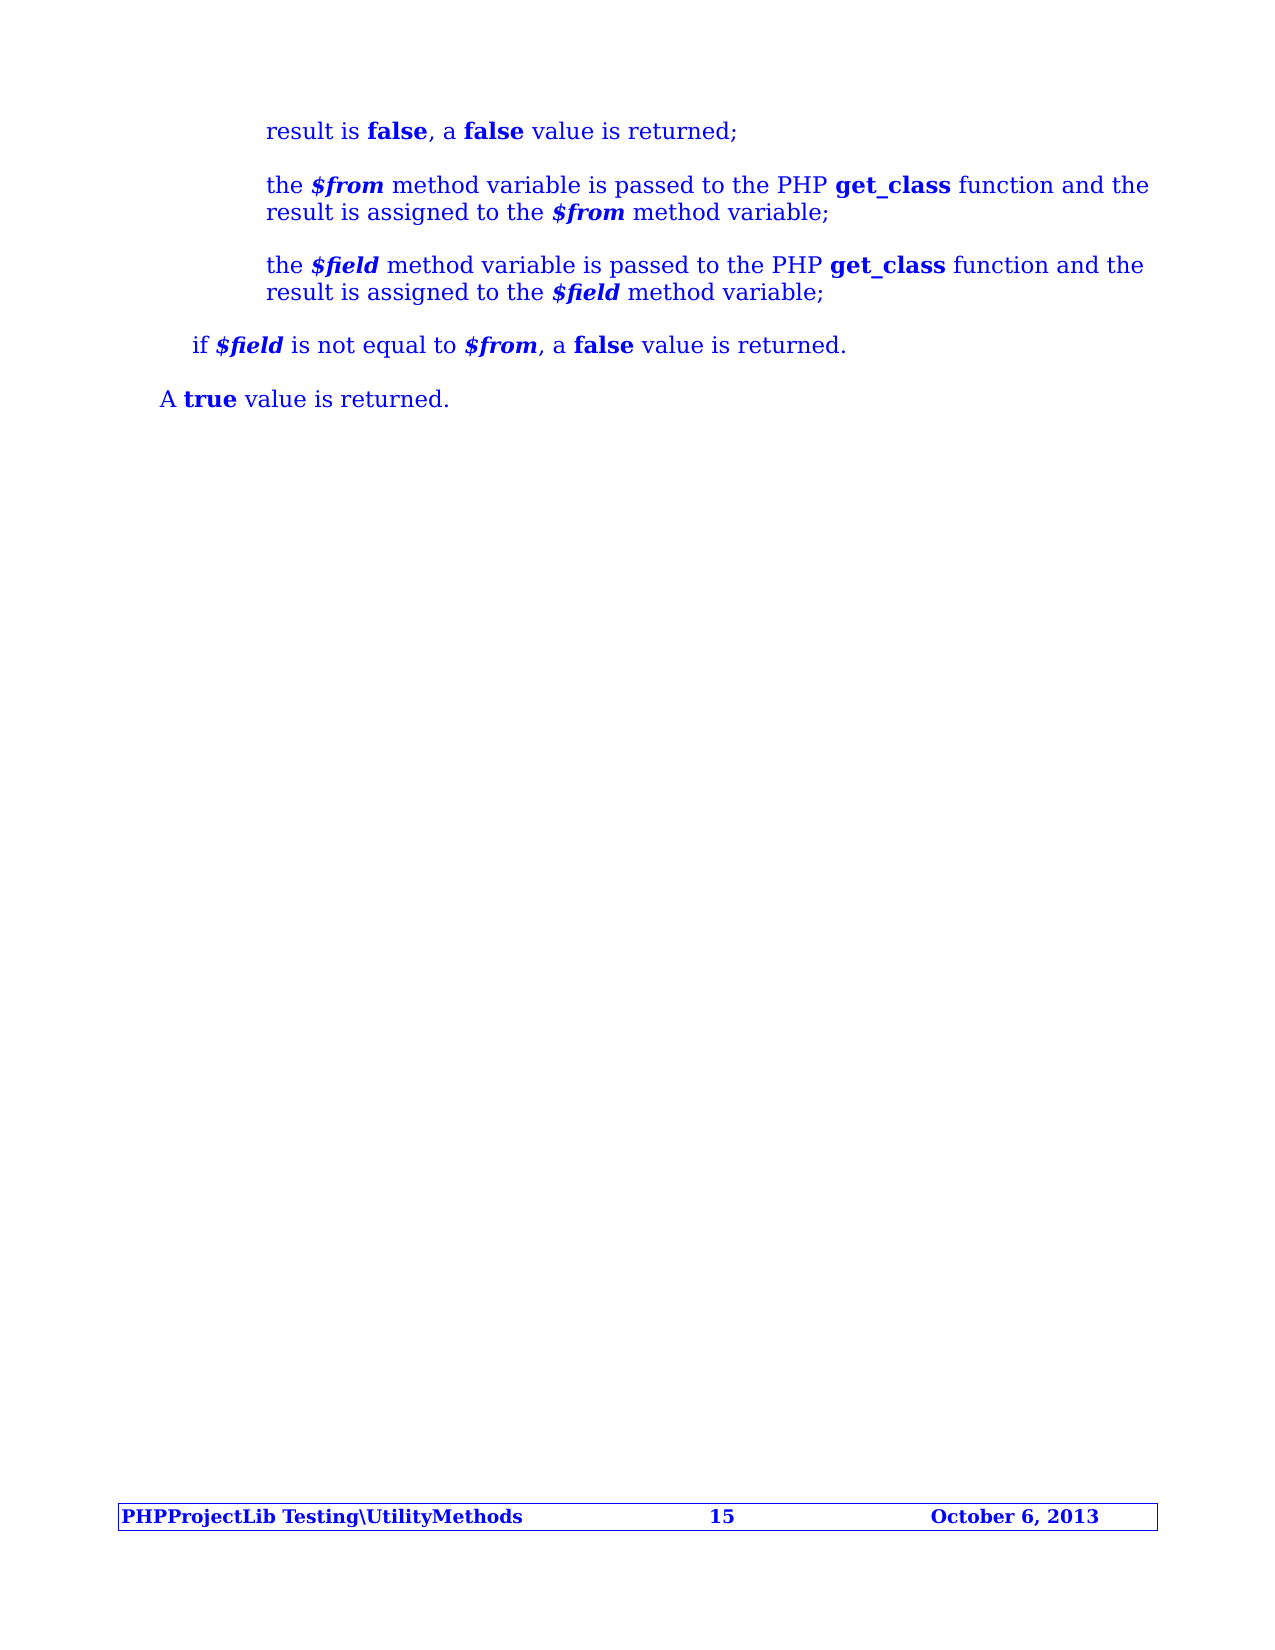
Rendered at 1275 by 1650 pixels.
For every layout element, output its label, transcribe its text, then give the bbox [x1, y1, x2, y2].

text the $field method variable is passed to the PHP get_class function and the result is assigned to the $field method variable; [266, 252, 1157, 306]
text result is false, a false value is returned; [266, 118, 1157, 145]
text A true value is returned. [159, 386, 1157, 413]
text the $from method variable is passed to the PHP get_class function and the result is assigned to the $from method variable; [266, 172, 1157, 225]
text if $field is not equal to $from, a false value is returned. [192, 332, 1157, 359]
